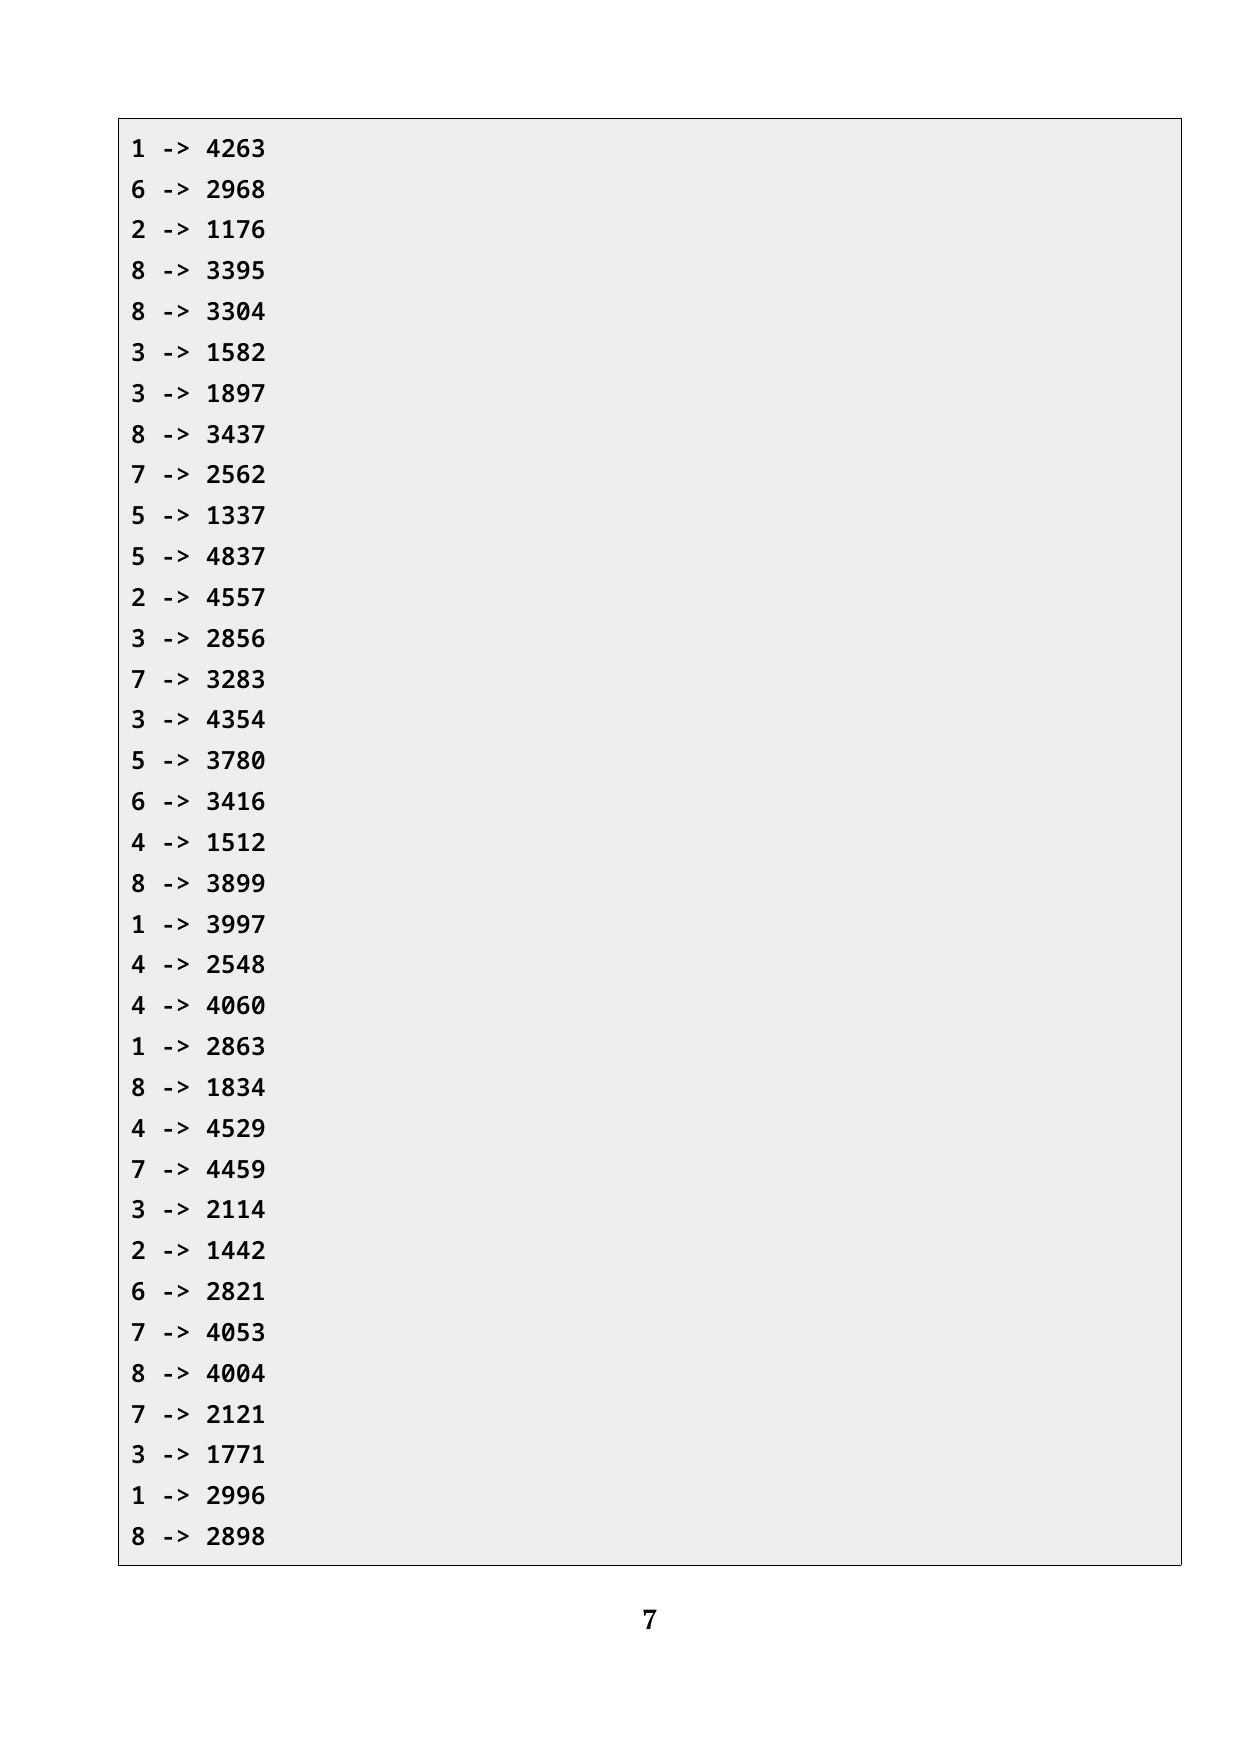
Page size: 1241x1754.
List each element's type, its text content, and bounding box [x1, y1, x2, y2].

text 4 -> 4060 [119, 976, 1181, 1016]
text 2 -> 4557 [119, 567, 1181, 608]
text 3 -> 1897 [119, 363, 1181, 404]
text 3 -> 4354 [119, 690, 1181, 731]
text 5 -> 3780 [119, 731, 1181, 771]
text 8 -> 1834 [119, 1057, 1181, 1098]
text 7 -> 4053 [119, 1302, 1181, 1343]
text 3 -> 2856 [119, 608, 1181, 649]
text 8 -> 2898 [119, 1506, 1181, 1565]
text 5 -> 1337 [119, 486, 1181, 526]
text 3 -> 1771 [119, 1425, 1181, 1466]
text 8 -> 3899 [119, 853, 1181, 894]
text 4 -> 1512 [119, 812, 1181, 853]
text 6 -> 2968 [119, 159, 1181, 200]
text 8 -> 4004 [119, 1343, 1181, 1384]
text 8 -> 3395 [119, 241, 1181, 281]
text 8 -> 3437 [119, 404, 1181, 445]
text 7 -> 2562 [119, 445, 1181, 486]
text 3 -> 1582 [119, 322, 1181, 363]
text 4 -> 2548 [119, 935, 1181, 976]
text 1 -> 4263 [119, 119, 1181, 159]
text 6 -> 2821 [119, 1261, 1181, 1302]
text 7 -> 4459 [119, 1139, 1181, 1180]
text 1 -> 2996 [119, 1466, 1181, 1506]
text 7 -> 2121 [119, 1384, 1181, 1425]
text 7 -> 3283 [119, 649, 1181, 690]
text 4 -> 4529 [119, 1098, 1181, 1139]
text 1 -> 3997 [119, 894, 1181, 935]
text 5 -> 4837 [119, 526, 1181, 567]
text 8 -> 3304 [119, 281, 1181, 322]
text 2 -> 1442 [119, 1221, 1181, 1261]
text 3 -> 2114 [119, 1180, 1181, 1221]
text 2 -> 1176 [119, 200, 1181, 241]
text 1 -> 2863 [119, 1016, 1181, 1057]
text 6 -> 3416 [119, 771, 1181, 812]
